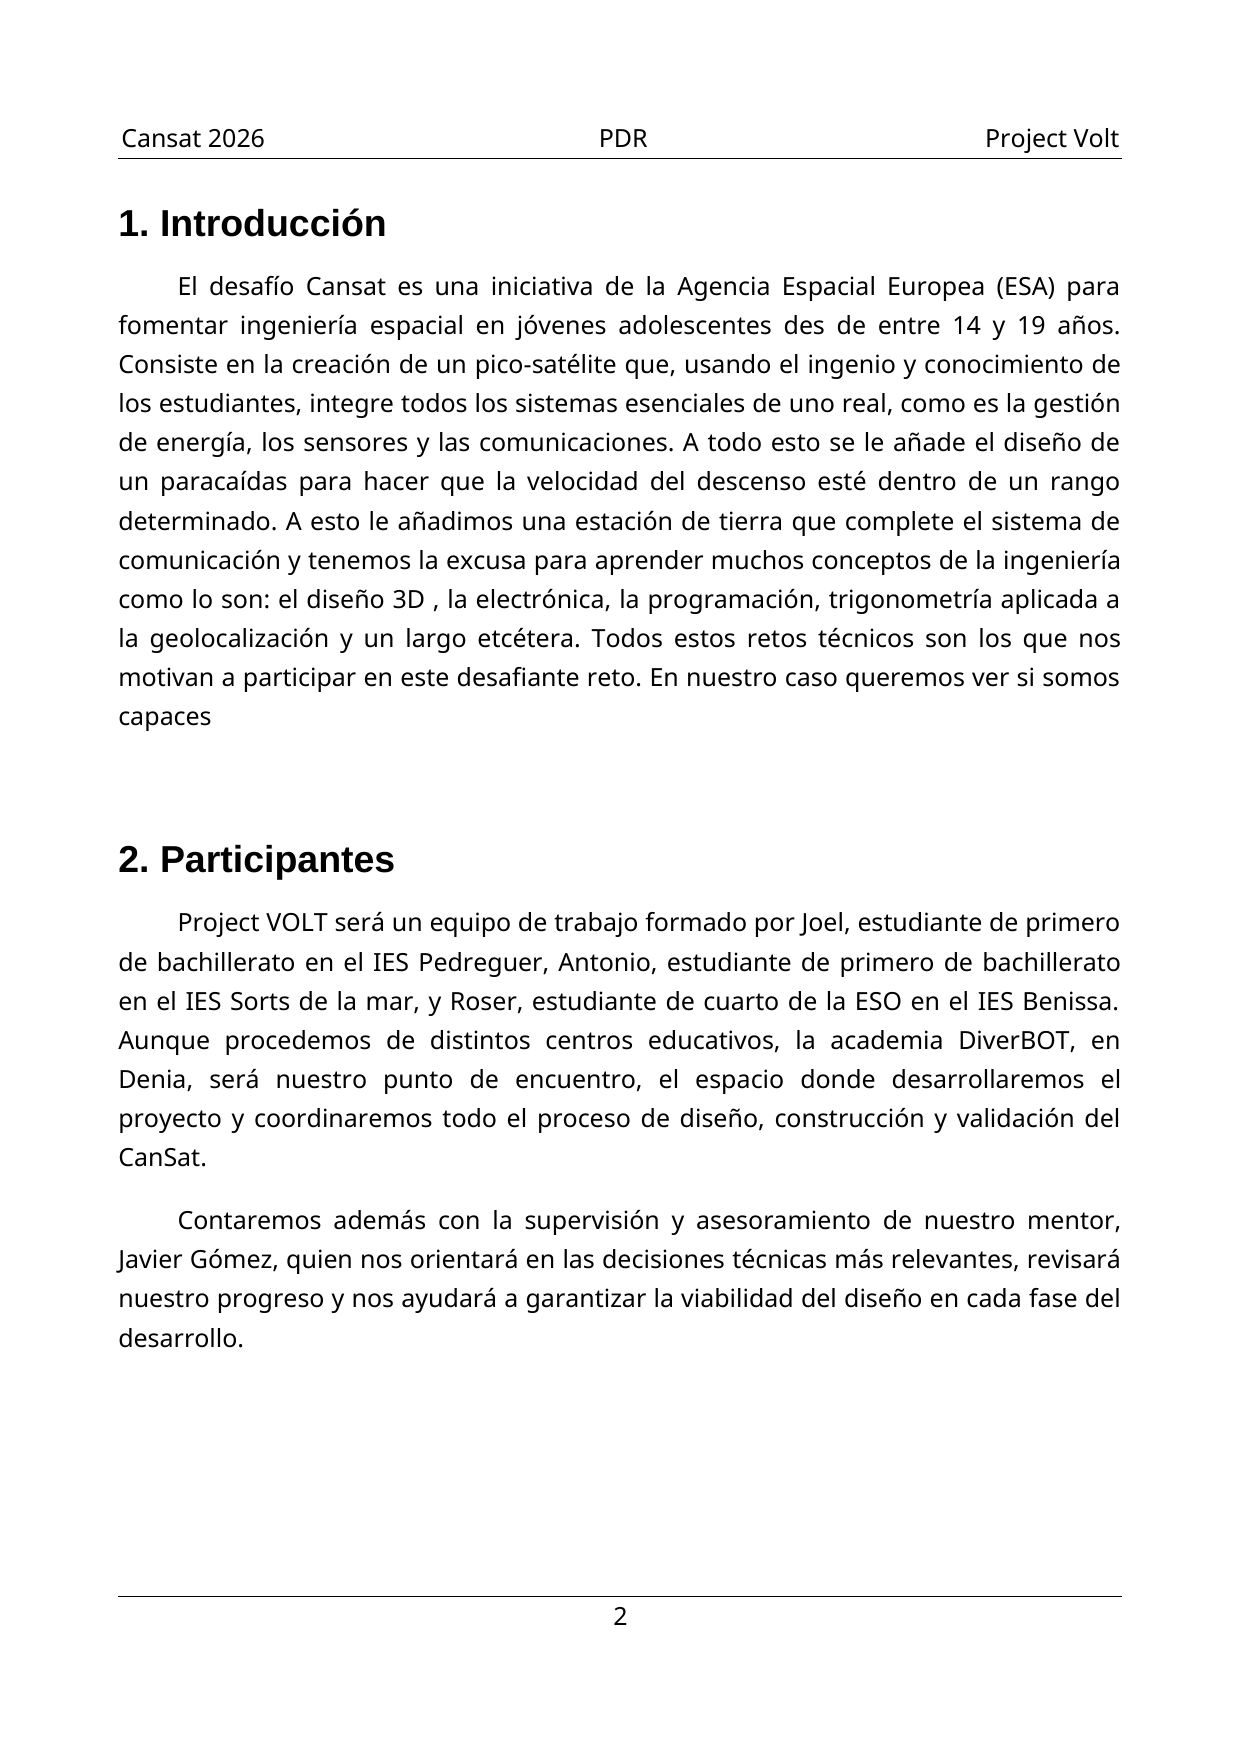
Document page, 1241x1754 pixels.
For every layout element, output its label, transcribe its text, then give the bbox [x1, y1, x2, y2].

text Contaremos además con la supervisión y asesoramiento de nuestro mentor, Javier Gómez, quien nos orientará en las decisiones técnicas más relevantes, revisará nuestro progreso y nos ayudará a garantizar la viabilidad del diseño en cada fase del desarrollo. [118, 1203, 1122, 1354]
text El desafío Cansat es una iniciativa de la Agencia Espacial Europea (ESA) para fomentar ingeniería espacial en jóvenes adolescentes des de entre 14 y 19 años. Consiste en la creación de un pico-satélite que, usando el ingenio y conocimiento de los estudiantes, integre todos los sistemas esenciales de uno real, como es la gestión de energía, los sensores y las comunicaciones. A todo esto se le añade el diseño de un paracaídas para hacer que la velocidad del descenso esté dentro de un rango determinado. A esto le añadimos una estación de tierra que complete el sistema de comunicación y tenemos la excusa para aprender muchos conceptos de la ingeniería como lo son: el diseño 3D , la electrónica, la programación, trigonometría aplicada a la geolocalización y un largo etcétera. Todos estos retos técnicos son los que nos motivan a participar en este desafiante reto. En nuestro caso queremos ver si somos capaces [118, 268, 1122, 733]
subtitle 2. Participantes [118, 838, 1122, 881]
text Project VOLT será un equipo de trabajo formado por Joel, estudiante de primero de bachillerato en el IES Pedreguer, Antonio, estudiante de primero de bachillerato en el IES Sorts de la mar, y Roser, estudiante de cuarto de la ESO en el IES Benissa. Aunque procedemos de distintos centros educativos, la academia DiverBOT, en Denia, será nuestro punto de encuentro, el espacio donde desarrollaremos el proyecto y coordinaremos todo el proceso de diseño, construcción y validación del CanSat. [118, 905, 1122, 1174]
subtitle 1. Introducción [118, 201, 1122, 244]
